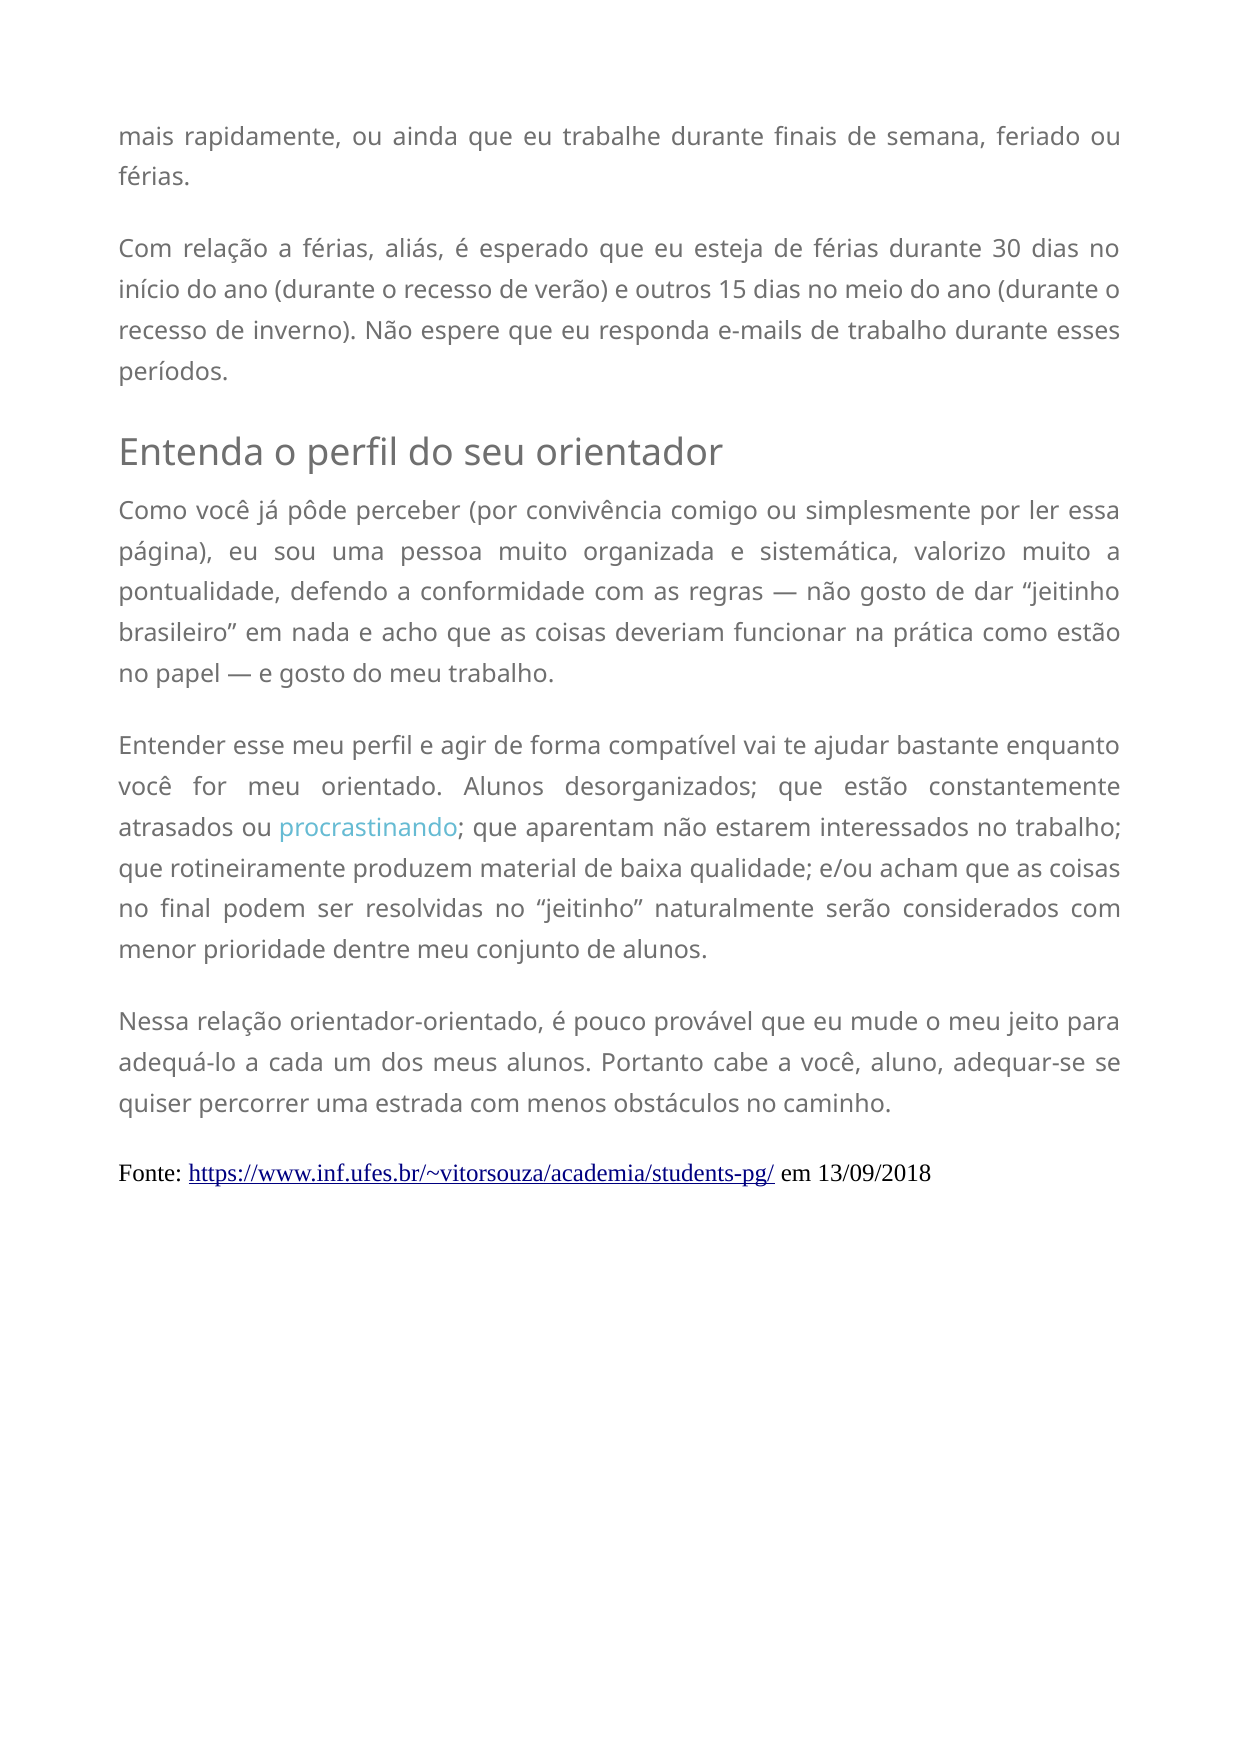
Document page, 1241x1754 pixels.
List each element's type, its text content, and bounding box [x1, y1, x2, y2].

text mais rapidamente, ou ainda que eu trabalhe durante finais de semana, feriado ou férias. [118, 118, 1122, 193]
text Fonte: https://www.inf.ufes.br/~vitorsouza/academia/students-pg/ em 13/09/2018 [118, 1158, 1122, 1186]
subtitle Entenda o perfil do seu orientador [118, 426, 1122, 477]
text Com relação a férias, aliás, é esperado que eu esteja de férias durante 30 dias no início do ano (durante o recesso de verão) e outros 15 dias no meio do ano (durante o recesso de inverno). Não espere que eu responda e-mails de trabalho durante esses períodos. [118, 231, 1122, 388]
text Entender esse meu perfil e agir de forma compatível vai te ajudar bastante enquanto você for meu orientado. Alunos desorganizados; que estão constantemente atrasados ou procrastinando; que aparentam não estarem interessados no trabalho; que rotineiramente produzem material de baixa qualidade; e/ou acham que as coisas no final podem ser resolvidas no “jeitinho” naturalmente serão considerados com menor prioridade dentre meu conjunto de alunos. [118, 728, 1122, 966]
text Como você já pôde perceber (por convivência comigo ou simplesmente por ler essa página), eu sou uma pessoa muito organizada e sistemática, valorizo muito a pontualidade, defendo a conformidade com as regras — não gosto de dar “jeitinho brasileiro” em nada e acho que as coisas deveriam funcionar na prática como estão no papel — e gosto do meu trabalho. [118, 492, 1122, 690]
text Nessa relação orientador-orientado, é pouco provável que eu mude o meu jeito para adequá-lo a cada um dos meus alunos. Portanto cabe a você, aluno, adequar-se se quiser percorrer uma estrada com menos obstáculos no caminho. [118, 1004, 1122, 1120]
